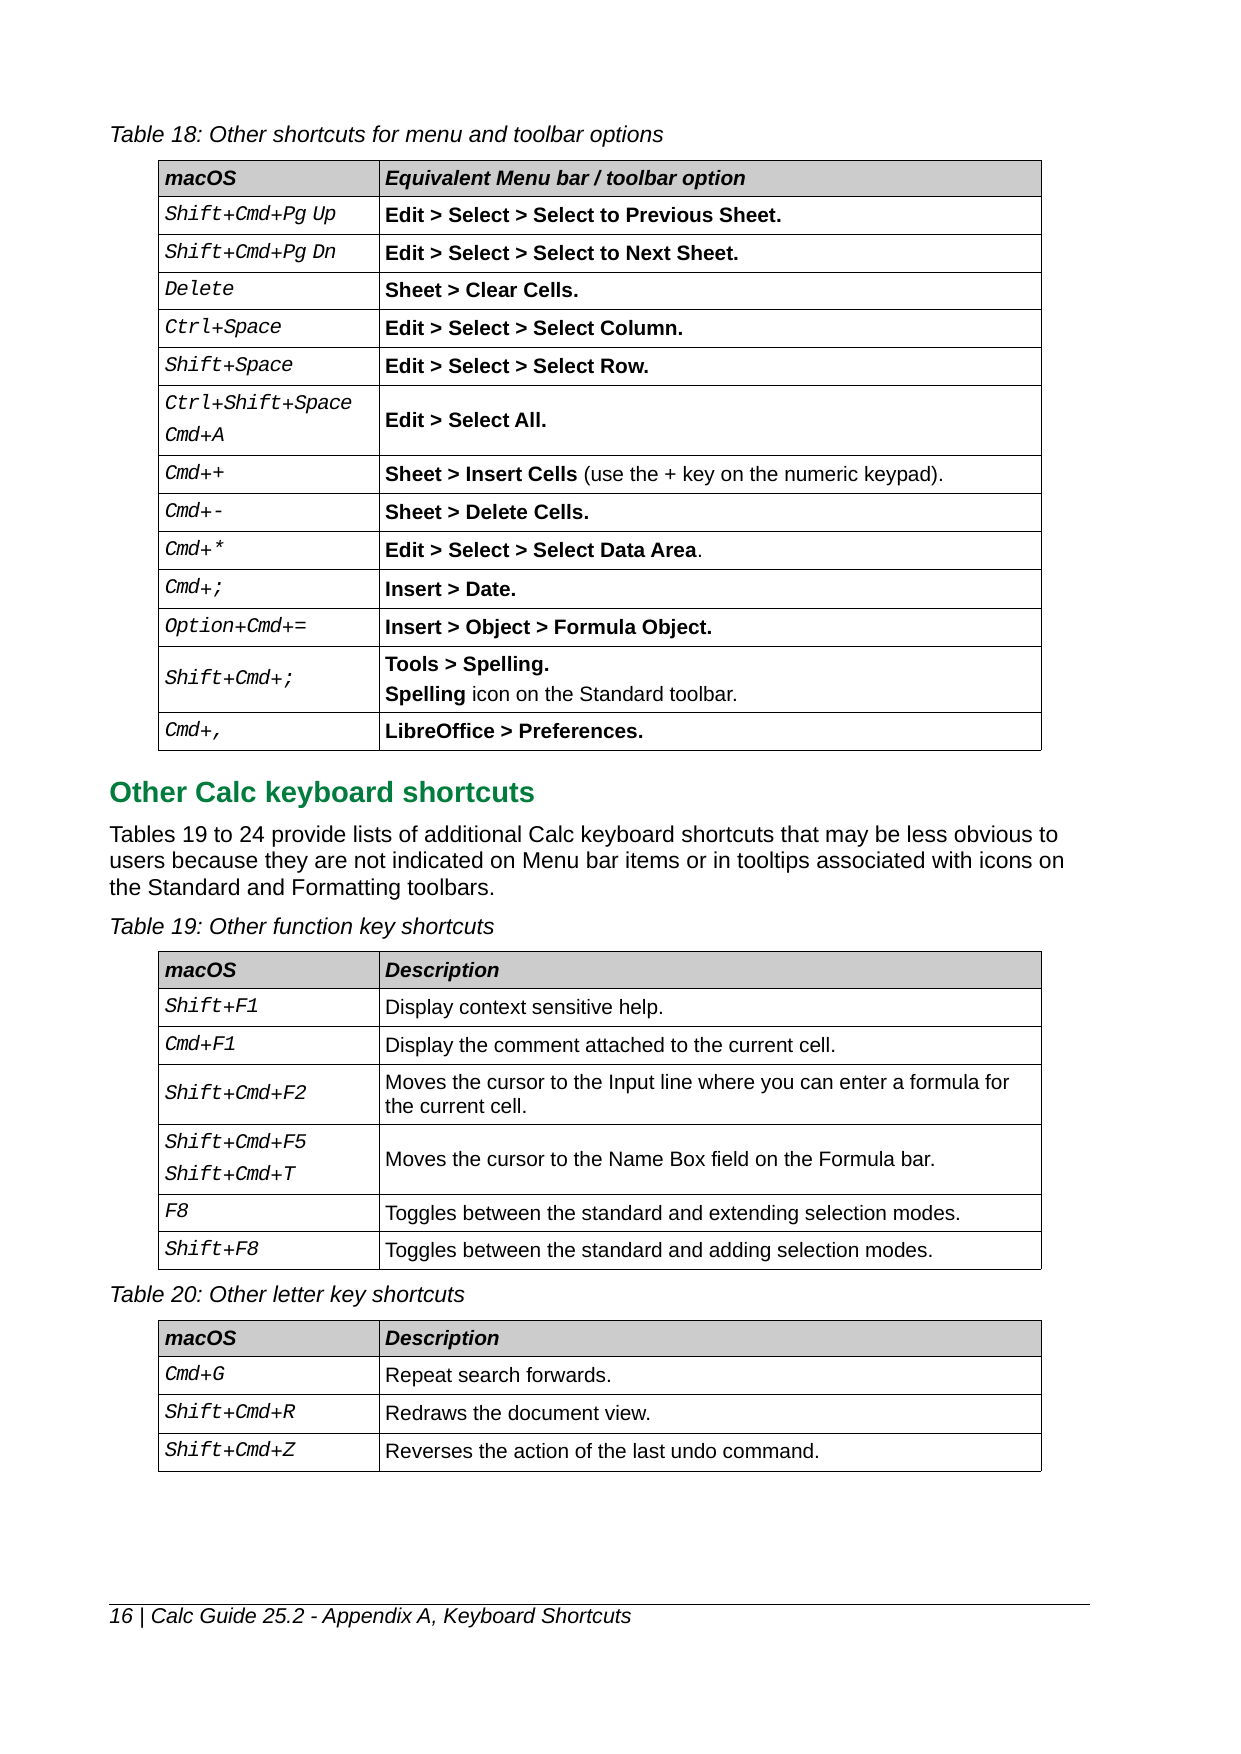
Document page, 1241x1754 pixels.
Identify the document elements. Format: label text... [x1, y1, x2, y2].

table_cell Redraws the document view. [380, 1395, 1041, 1432]
table_cell F8 [159, 1195, 379, 1231]
table_header Description [380, 1321, 1041, 1356]
table_cell Toggles between the standard and adding selection modes. [380, 1232, 1041, 1269]
table_cell Shift+Cmd+F2 [159, 1065, 379, 1124]
table_cell Cmd++ [159, 456, 379, 493]
table_cell LibreOffice > Preferences. [380, 713, 1041, 750]
table_cell Shift+Cmd+Pg Up [159, 197, 379, 234]
table_cell Cmd+- [159, 494, 379, 531]
subtitle Other Calc keyboard shortcuts [109, 775, 1090, 809]
table_cell Edit > Select > Select Row. [380, 348, 1041, 385]
table_cell Reverses the action of the last undo command. [380, 1434, 1041, 1471]
table_cell Edit > Select > Select to Previous Sheet. [380, 197, 1041, 234]
table_cell Ctrl+Shift+Space Cmd+A [159, 386, 379, 455]
table_cell Display context sensitive help. [380, 989, 1041, 1026]
table_header macOS [159, 161, 379, 196]
table_cell Cmd+, [159, 713, 379, 750]
table_cell Display the comment attached to the current cell. [380, 1027, 1041, 1064]
table_cell Ctrl+Space [159, 310, 379, 347]
table_cell Shift+Cmd+R [159, 1395, 379, 1432]
table_cell Edit > Select All. [380, 386, 1041, 455]
table_cell Shift+Space [159, 348, 379, 385]
text Tables 19 to 24 provide lists of additional Calc keyboard shortcuts that may be less obvious to users because they are not indicated on Menu bar items or in tooltips associated with icons on the Standard and Formatting toolbars. [109, 821, 1090, 900]
table_cell Sheet > Insert Cells (use the + key on the numeric keypad). [380, 456, 1041, 493]
table_header macOS [159, 952, 379, 988]
table_cell Shift+Cmd+F5 Shift+Cmd+T [159, 1125, 379, 1194]
text Table 20: Other letter key shortcuts [109, 1281, 1090, 1307]
table_cell Edit > Select > Select to Next Sheet. [380, 235, 1041, 272]
table_cell Toggles between the standard and extending selection modes. [380, 1195, 1041, 1231]
table_cell Shift+Cmd+Pg Dn [159, 235, 379, 272]
table_cell Shift+Cmd+Z [159, 1434, 379, 1471]
table_cell Tools > Spelling. Spelling icon on the Standard toolbar. [380, 647, 1041, 712]
table_header Equivalent Menu bar / toolbar option [380, 161, 1041, 196]
table_cell Sheet > Delete Cells. [380, 494, 1041, 531]
table_cell Delete [159, 273, 379, 308]
table_cell Shift+Cmd+; [159, 647, 379, 712]
table_cell Cmd+F1 [159, 1027, 379, 1064]
table_cell Sheet > Clear Cells. [380, 273, 1041, 308]
table_cell Cmd+* [159, 532, 379, 569]
text Table 18: Other shortcuts for menu and toolbar options [109, 121, 1090, 147]
table_cell Insert > Object > Formula Object. [380, 609, 1041, 646]
text Table 19: Other function key shortcuts [109, 913, 1090, 939]
table_cell Option+Cmd+= [159, 609, 379, 646]
table_cell Repeat search forwards. [380, 1357, 1041, 1394]
table_header macOS [159, 1321, 379, 1356]
table_cell Moves the cursor to the Input line where you can enter a formula for the current cell. [380, 1065, 1041, 1124]
table_cell Edit > Select > Select Column. [380, 310, 1041, 347]
table_cell Shift+F8 [159, 1232, 379, 1269]
table_cell Shift+F1 [159, 989, 379, 1026]
table_cell Cmd+; [159, 570, 379, 607]
table_cell Edit > Select > Select Data Area. [380, 532, 1041, 569]
table_cell Moves the cursor to the Name Box field on the Formula bar. [380, 1125, 1041, 1194]
table_cell Insert > Date. [380, 570, 1041, 607]
table_cell Cmd+G [159, 1357, 379, 1394]
table_header Description [380, 952, 1041, 988]
